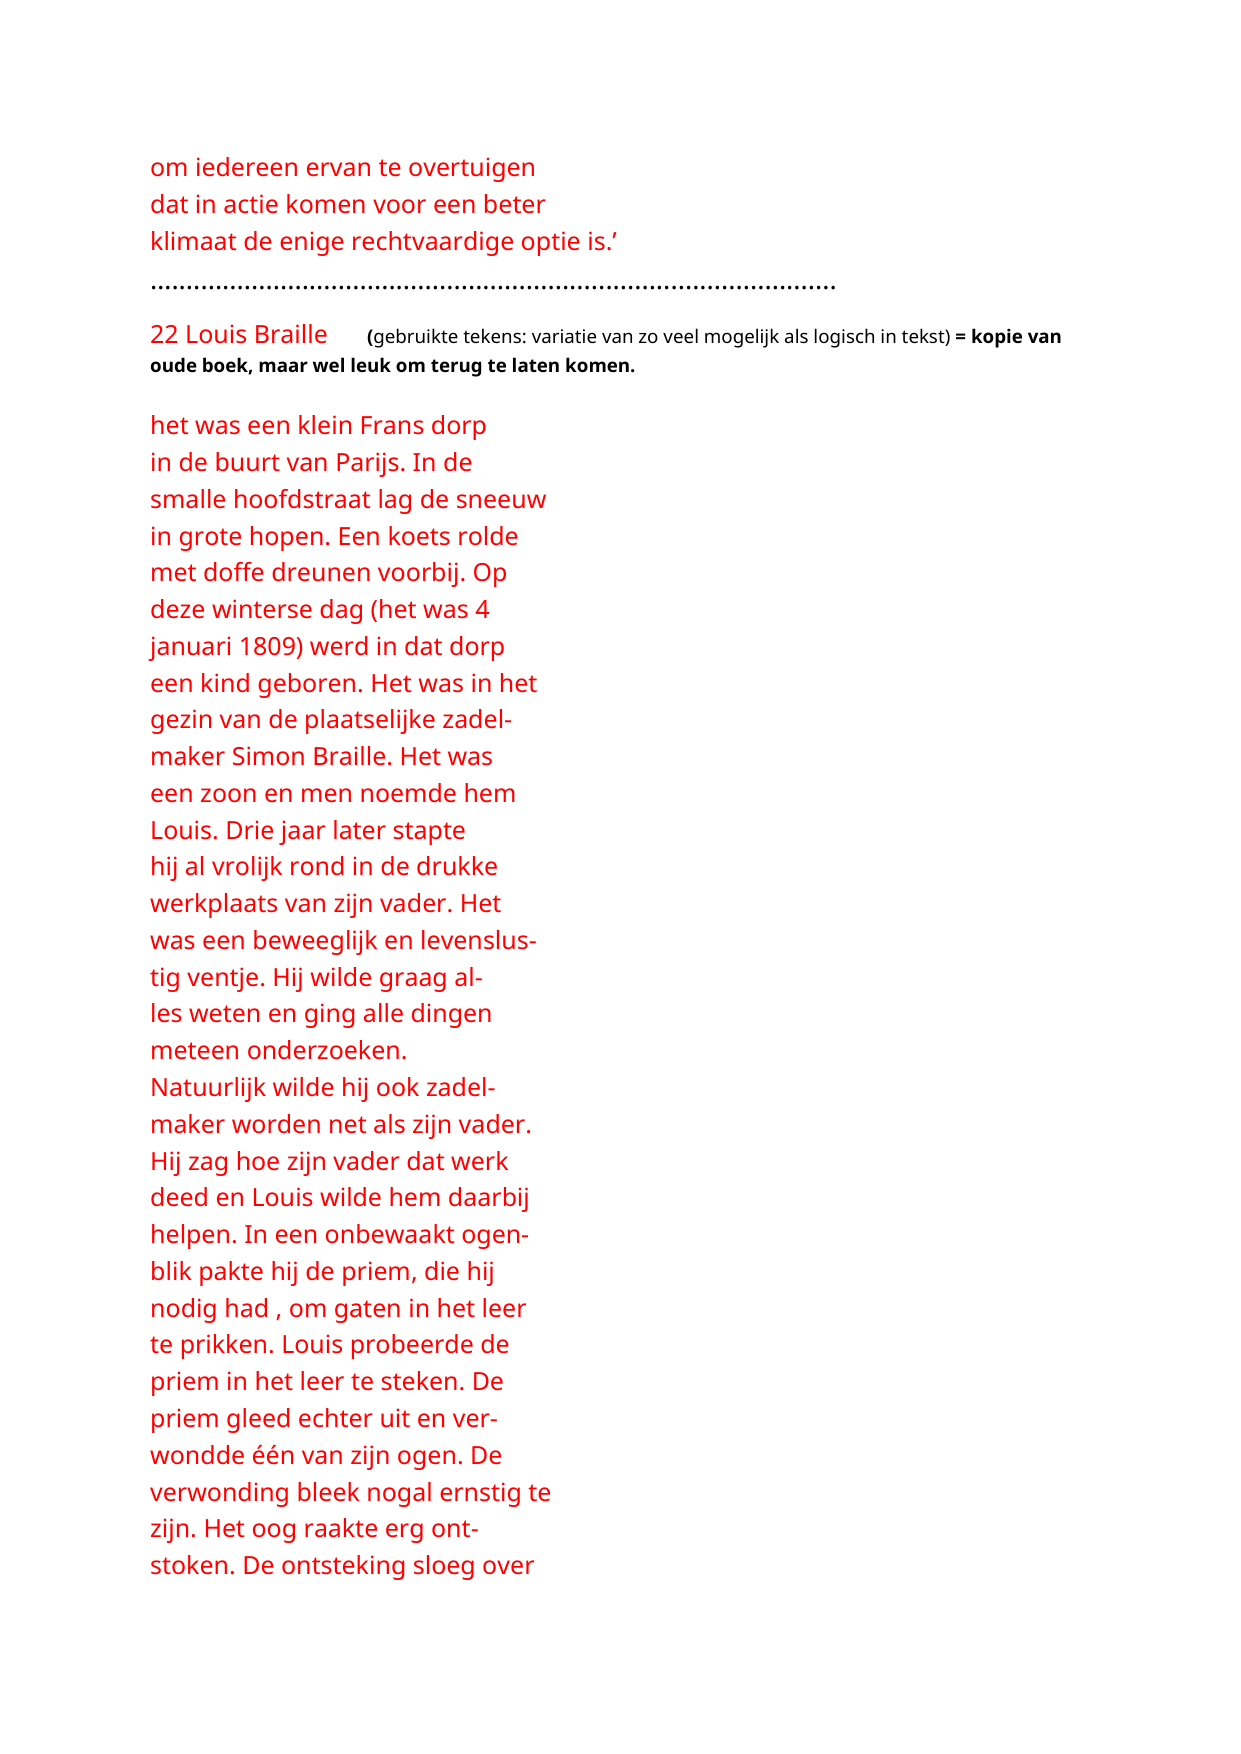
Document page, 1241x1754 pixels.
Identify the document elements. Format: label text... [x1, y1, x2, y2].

text met doffe dreunen voorbij. Op [150, 555, 1090, 589]
text nodig had , om gaten in het leer [150, 1290, 1090, 1324]
text werkplaats van zijn vader. Het [150, 886, 1090, 920]
text dat in actie komen voor een beter [150, 187, 1090, 221]
text meteen onderzoeken. [150, 1033, 1090, 1067]
text stoken. De ontsteking sloeg over [150, 1548, 1090, 1582]
text te prikken. Louis probeerde de [150, 1327, 1090, 1361]
text maker worden net als zijn vader. [150, 1106, 1090, 1141]
text tig ventje. Hij wilde graag al- [150, 959, 1090, 993]
text …............................................................................................ [150, 260, 1090, 297]
text een kind geboren. Het was in het [150, 665, 1090, 699]
text zijn. Het oog raakte erg ont- [150, 1511, 1090, 1545]
text om iedereen ervan te overtuigen [150, 150, 1090, 184]
text smalle hoofdstraat lag de sneeuw [150, 481, 1090, 515]
text het was een klein Frans dorp [150, 408, 1090, 442]
text deed en Louis wilde hem daarbij [150, 1180, 1090, 1214]
text was een beweeglijk en levenslus- [150, 923, 1090, 957]
text priem gleed echter uit en ver- [150, 1401, 1090, 1435]
text Hij zag hoe zijn vader dat werk [150, 1143, 1090, 1177]
text blik pakte hij de priem, die hij [150, 1253, 1090, 1288]
text januari 1809) werd in dat dorp [150, 628, 1090, 662]
text les weten en ging alle dingen [150, 996, 1090, 1030]
text een zoon en men noemde hem [150, 776, 1090, 809]
text maker Simon Braille. Het was [150, 739, 1090, 773]
text deze winterse dag (het was 4 [150, 592, 1090, 626]
text in de buurt van Parijs. In de [150, 444, 1090, 479]
text Louis. Drie jaar later stapte [150, 812, 1090, 846]
text Natuurlijk wilde hij ook zadel- [150, 1070, 1090, 1104]
text in grote hopen. Een koets rolde [150, 518, 1090, 552]
text 22 Louis Braille (gebruikte tekens: variatie van zo veel mogelijk als logisch in tekst) = kopie van oude boek, maar wel leuk om terug te laten komen. [150, 317, 1090, 378]
text helpen. In een onbewaakt ogen- [150, 1217, 1090, 1251]
text klimaat de enige rechtvaardige optie is.’ [150, 223, 1090, 258]
text priem in het leer te steken. De [150, 1364, 1090, 1398]
text gezin van de plaatselijke zadel- [150, 702, 1090, 736]
text hij al vrolijk rond in de drukke [150, 849, 1090, 883]
text verwonding bleek nogal ernstig te [150, 1474, 1090, 1508]
text wondde één van zijn ogen. De [150, 1437, 1090, 1471]
